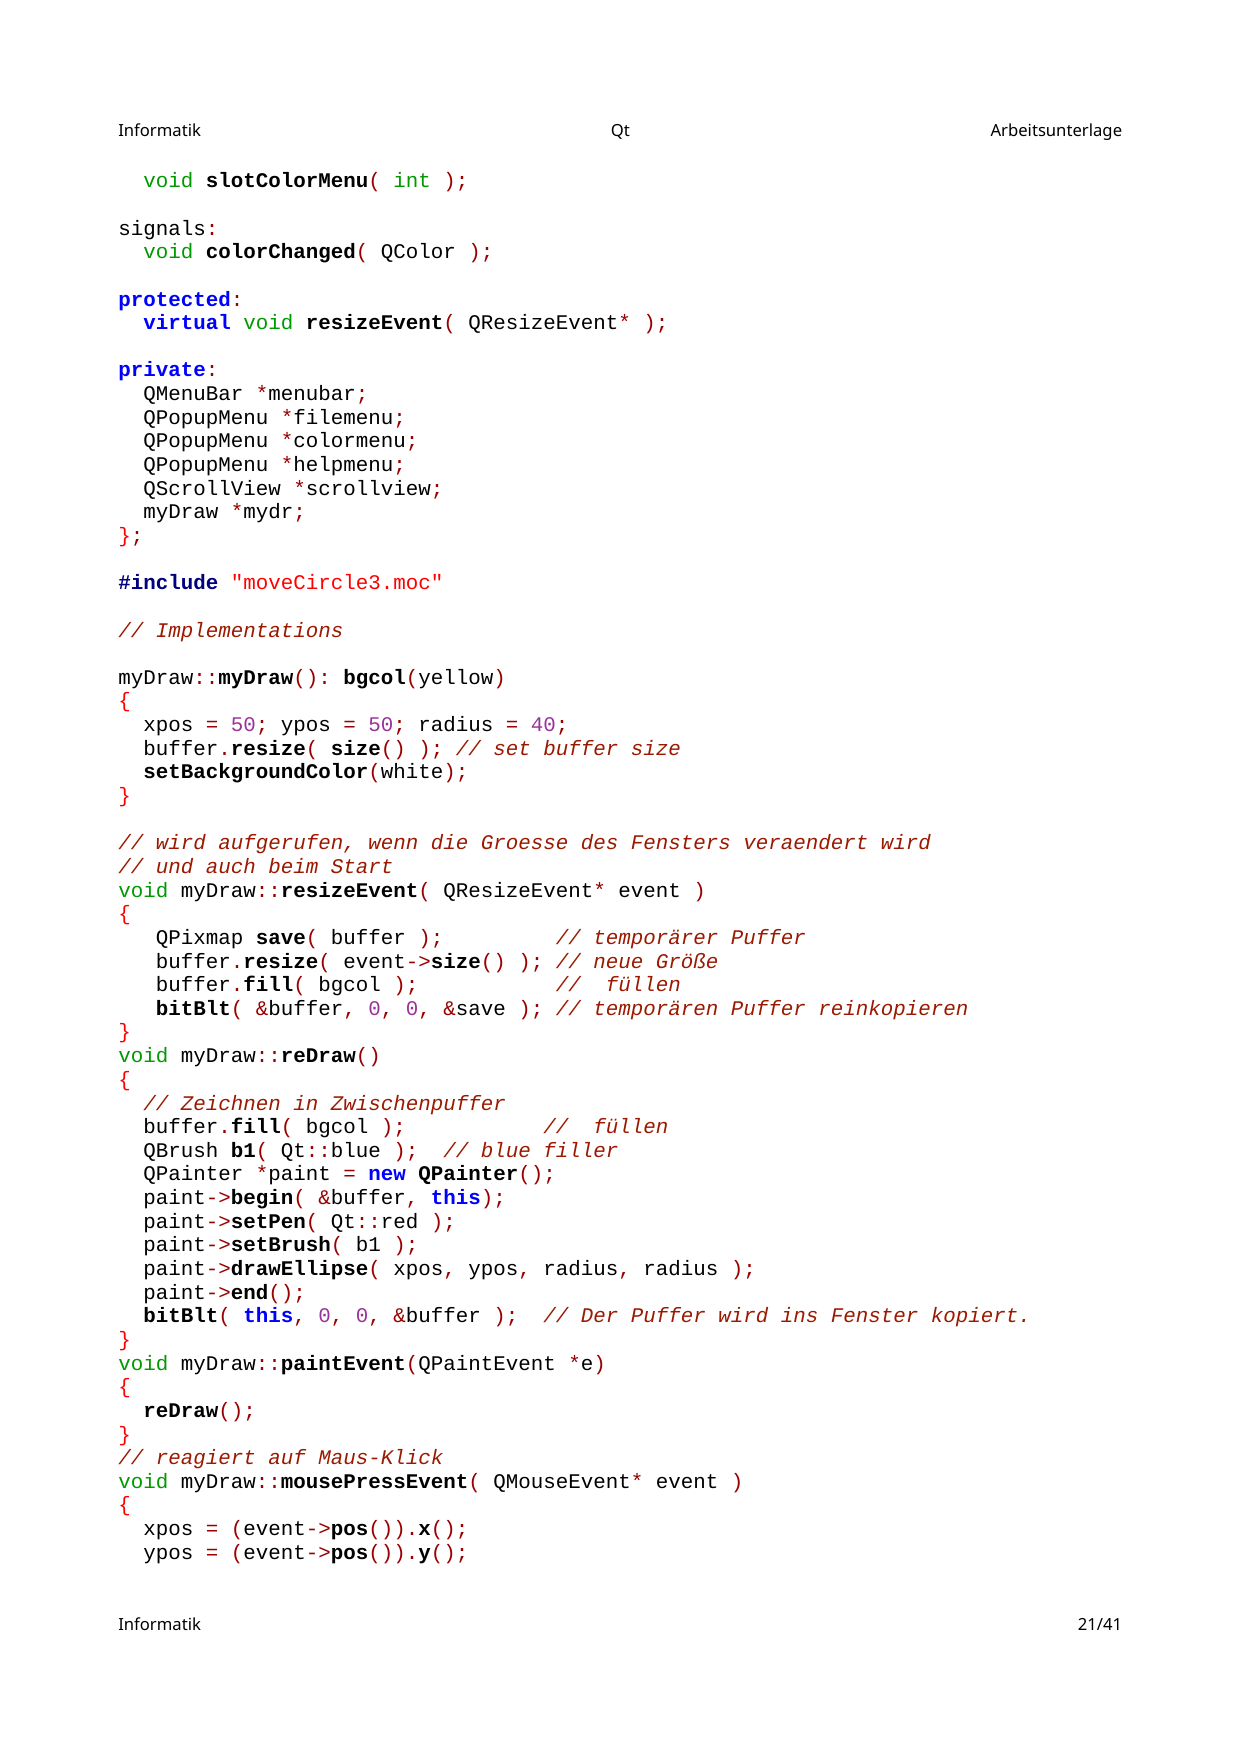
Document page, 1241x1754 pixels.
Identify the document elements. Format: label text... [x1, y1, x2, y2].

text paint->setPen( Qt::red ); [118, 1211, 1122, 1234]
text { [118, 903, 1122, 927]
text void myDraw::mousePressEvent( QMouseEvent* event ) [118, 1471, 1122, 1494]
text } [118, 1022, 1122, 1045]
text xpos = 50; ypos = 50; radius = 40; [118, 714, 1122, 738]
text xpos = (event->pos()).x(); [118, 1518, 1122, 1542]
text void myDraw::resizeEvent( QResizeEvent* event ) [118, 880, 1122, 903]
text }; [118, 525, 1122, 549]
text buffer.fill( bgcol ); // füllen [118, 1116, 1122, 1140]
text { [118, 1376, 1122, 1400]
text QPopupMenu *colormenu; [118, 430, 1122, 454]
text virtual void resizeEvent( QResizeEvent* ); [118, 312, 1122, 336]
text QPainter *paint = new QPainter(); [118, 1163, 1122, 1187]
text QPixmap save( buffer ); // temporärer Puffer [118, 927, 1122, 951]
text { [118, 691, 1122, 714]
text { [118, 1069, 1122, 1092]
text } [118, 1423, 1122, 1447]
text // wird aufgerufen, wenn die Groesse des Fensters veraendert wird [118, 832, 1122, 856]
text buffer.resize( size() ); // set buffer size [118, 738, 1122, 761]
text paint->begin( &buffer, this); [118, 1187, 1122, 1211]
text myDraw *mydr; [118, 501, 1122, 525]
text #include "moveCircle3.moc" [118, 572, 1122, 596]
text reDraw(); [118, 1400, 1122, 1423]
text bitBlt( this, 0, 0, &buffer ); // Der Puffer wird ins Fenster kopiert. [118, 1305, 1122, 1329]
text { [118, 1494, 1122, 1518]
text } [118, 785, 1122, 809]
text myDraw::myDraw(): bgcol(yellow) [118, 667, 1122, 691]
text bitBlt( &buffer, 0, 0, &save ); // temporären Puffer reinkopieren [118, 998, 1122, 1022]
text QMenuBar *menubar; [118, 383, 1122, 407]
text void myDraw::reDraw() [118, 1045, 1122, 1069]
text buffer.resize( event->size() ); // neue Größe [118, 951, 1122, 974]
text } [118, 1329, 1122, 1353]
text QScrollView *scrollview; [118, 478, 1122, 501]
text QBrush b1( Qt::blue ); // blue filler [118, 1140, 1122, 1163]
text protected: [118, 288, 1122, 312]
text buffer.fill( bgcol ); // füllen [118, 974, 1122, 998]
text // reagiert auf Maus-Klick [118, 1447, 1122, 1471]
text QPopupMenu *filemenu; [118, 407, 1122, 430]
text // Implementations [118, 619, 1122, 643]
text void myDraw::paintEvent(QPaintEvent *e) [118, 1353, 1122, 1376]
text void slotColorMenu( int ); [118, 170, 1122, 194]
text QPopupMenu *helpmenu; [118, 454, 1122, 478]
text ypos = (event->pos()).y(); [118, 1542, 1122, 1565]
text paint->drawEllipse( xpos, ypos, radius, radius ); [118, 1258, 1122, 1282]
text // Zeichnen in Zwischenpuffer [118, 1092, 1122, 1116]
text // und auch beim Start [118, 856, 1122, 880]
text paint->setBrush( b1 ); [118, 1234, 1122, 1258]
text void colorChanged( QColor ); [118, 241, 1122, 265]
text setBackgroundColor(white); [118, 761, 1122, 785]
text signals: [118, 218, 1122, 241]
text private: [118, 359, 1122, 383]
text paint->end(); [118, 1282, 1122, 1305]
